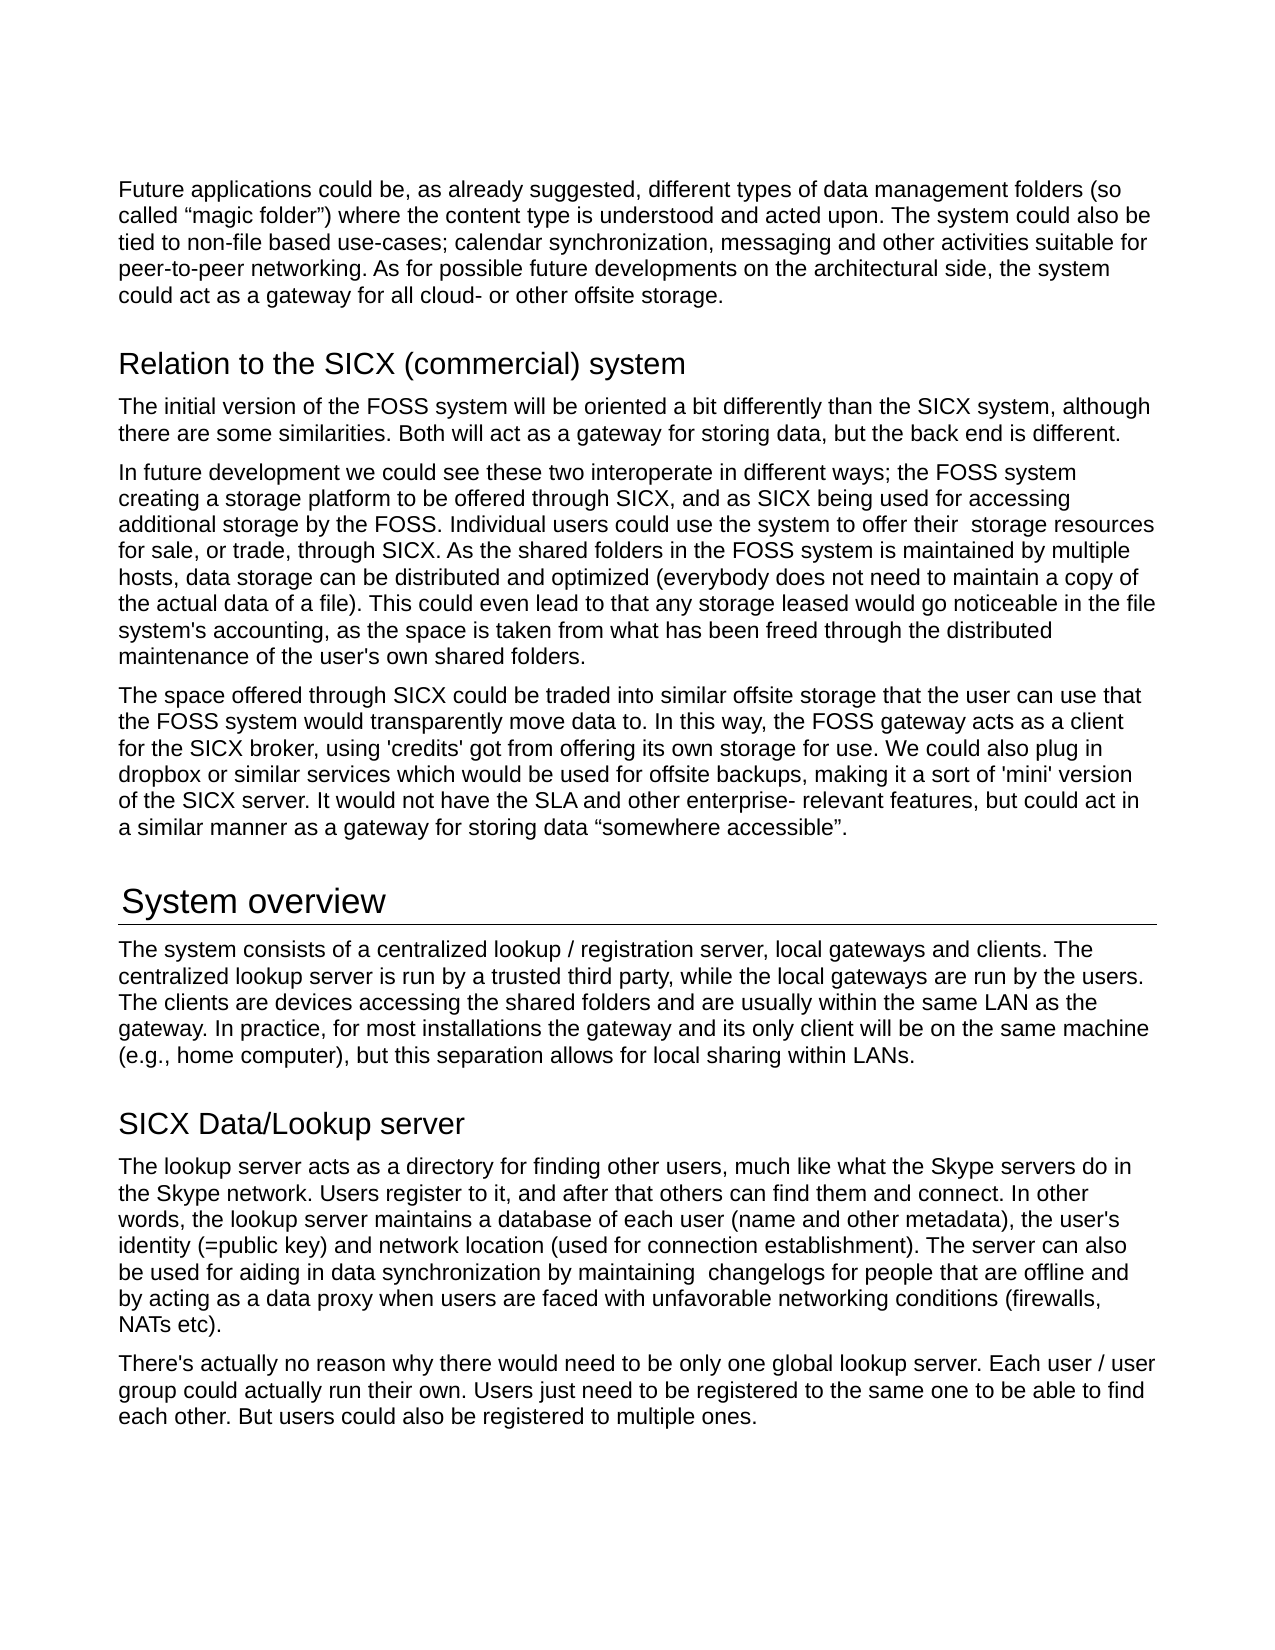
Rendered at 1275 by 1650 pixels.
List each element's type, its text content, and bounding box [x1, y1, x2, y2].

text The initial version of the FOSS system will be oriented a bit differently than the SICX system, although there are some similarities. Both will act as a gateway for storing data, but the back end is different. [118, 393, 1157, 446]
text The space offered through SICX could be traded into similar offsite storage that the user can use that the FOSS system would transparently move data to. In this way, the FOSS gateway acts as a client for the SICX broker, using 'credits' got from offering its own storage for use. We could also plug in dropbox or similar services which would be used for offsite backups, making it a sort of 'mini' version of the SICX server. It would not have the SLA and other enterprise- relevant features, but could act in a similar manner as a gateway for storing data “somewhere accessible”. [118, 682, 1157, 840]
subtitle System overview [118, 877, 1157, 924]
text Future applications could be, as already suggested, different types of data management folders (so called “magic folder”) where the content type is understood and acted upon. The system could also be tied to non-file based use-cases; calendar synchronization, messaging and other activities suitable for peer-to-peer networking. As for possible future developments on the architectural side, the system could act as a gateway for all cloud- or other offsite storage. [118, 176, 1157, 308]
text The lookup server acts as a directory for finding other users, much like what the Skype servers do in the Skype network. Users register to it, and after that others can find them and connect. In other words, the lookup server maintains a database of each user (name and other metadata), the user's identity (=public key) and network location (used for connection establishment). The server can also be used for aiding in data synchronization by maintaining changelogs for people that are offline and by acting as a data proxy when users are faced with unfavorable networking conditions (firewalls, NATs etc). [118, 1153, 1157, 1338]
text The system consists of a centralized lookup / registration server, local gateways and clients. The centralized lookup server is run by a trusted third party, while the local gateways are run by the users. The clients are devices accessing the shared folders and are usually within the same LAN as the gateway. In practice, for most installations the gateway and its only client will be on the same machine (e.g., home computer), but this separation allows for local sharing within LANs. [118, 936, 1157, 1068]
text There's actually no reason why there would need to be only one global lookup server. Each user / user group could actually run their own. Users just need to be registered to the same one to be able to find each other. But users could also be registered to multiple ones. [118, 1350, 1157, 1429]
subtitle Relation to the SICX (commercial) system [118, 345, 1157, 381]
text In future development we could see these two interoperate in different ways; the FOSS system creating a storage platform to be offered through SICX, and as SICX being used for accessing additional storage by the FOSS. Individual users could use the system to offer their storage resources for sale, or trade, through SICX. As the shared folders in the FOSS system is maintained by multiple hosts, data storage can be distributed and optimized (everybody does not need to maintain a copy of the actual data of a file). This could even lead to that any storage leased would go noticeable in the file system's accounting, as the space is taken from what has been freed through the distributed maintenance of the user's own shared folders. [118, 458, 1157, 669]
subtitle SICX Data/Lookup server [118, 1106, 1157, 1141]
